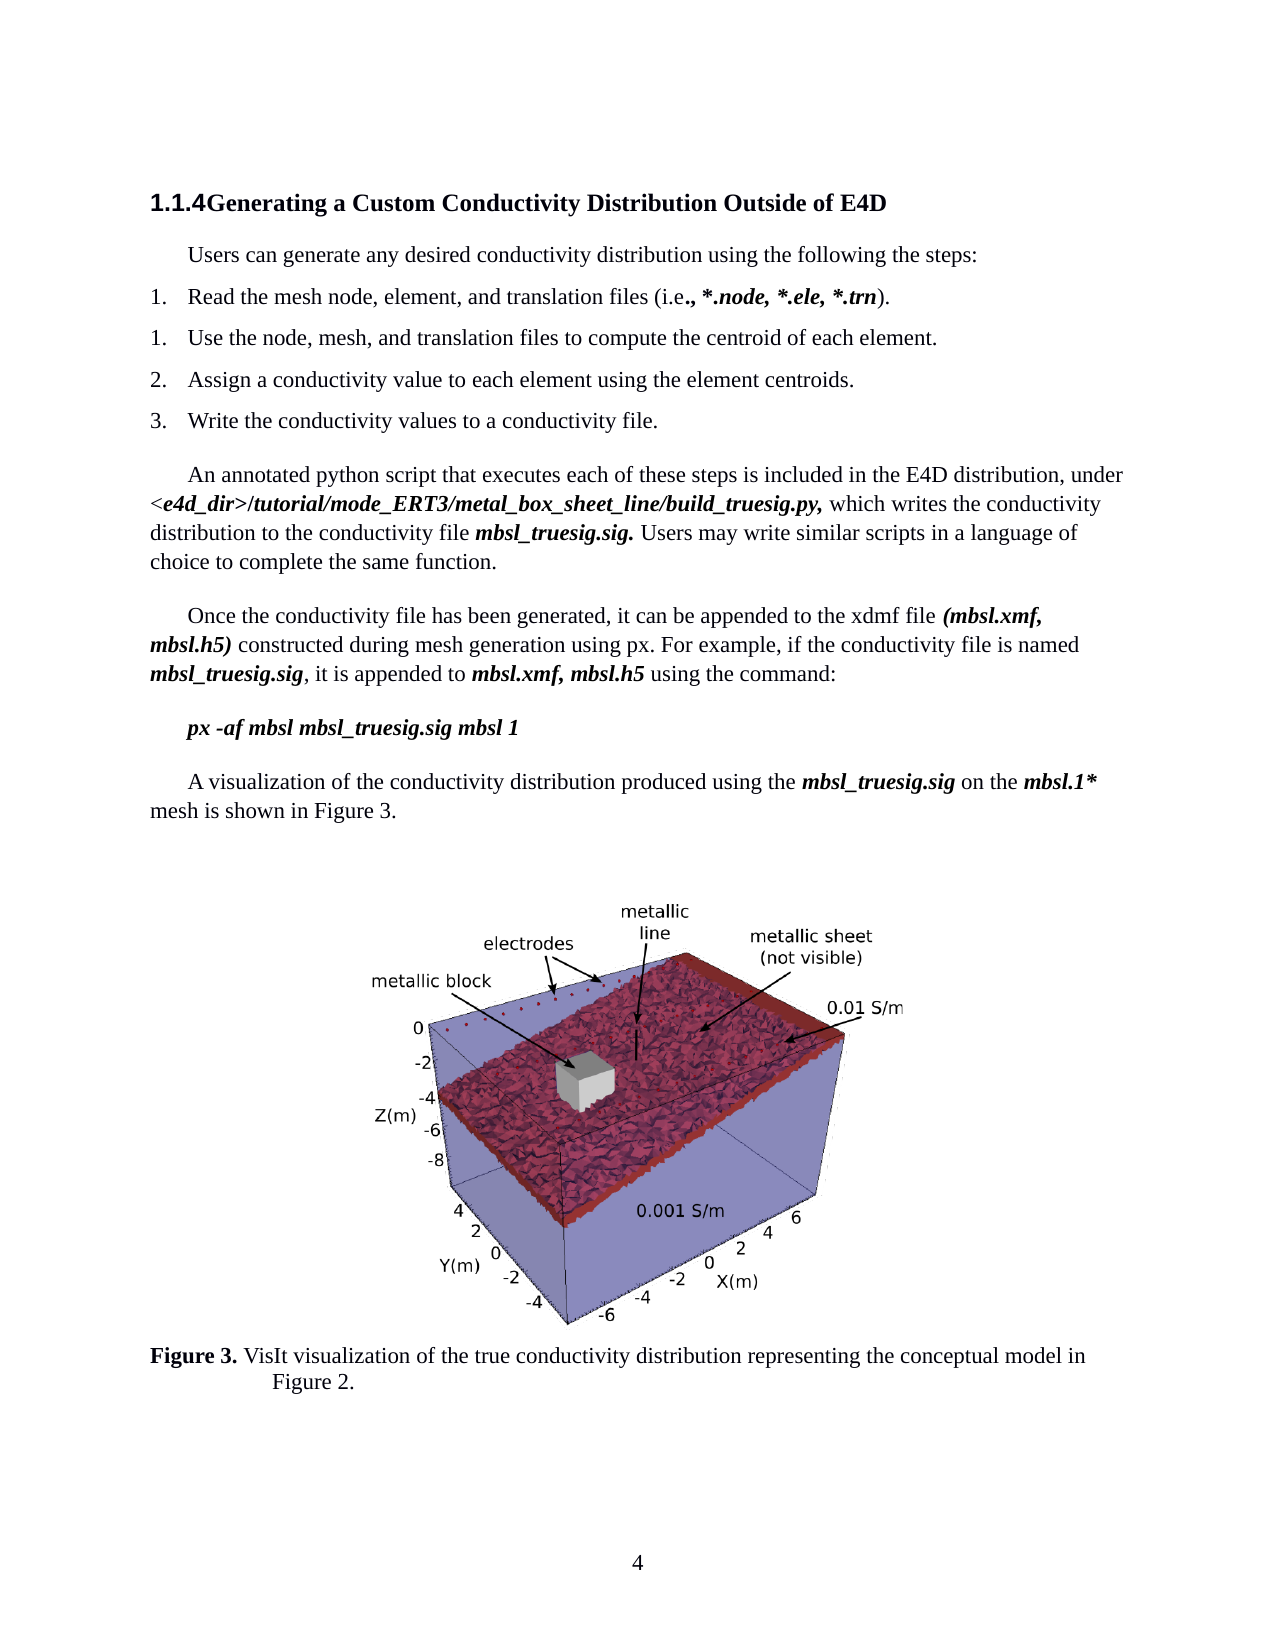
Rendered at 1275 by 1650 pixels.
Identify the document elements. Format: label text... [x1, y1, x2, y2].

list Use the node, mesh, and translation files to compute the centroid of each element. [150, 324, 1125, 351]
text Once the conductivity file has been generated, it can be appended to the xdmf file (mbsl.xmf, mbsl.h5) constructed during mesh generation using px. For example, if the conductivity file is named mbsl_truesig.sig, it is appended to mbsl.xmf, mbsl.h5 using the command: [150, 602, 1125, 686]
list Assign a conductivity value to each element using the element centroids. [150, 366, 1125, 392]
subtitle Generating a Custom Conductivity Distribution Outside of E4D [150, 187, 1125, 216]
list Write the conductivity values to a conductivity file. [150, 407, 1125, 433]
picture [372, 904, 903, 1330]
text Figure 3. VisIt visualization of the true conductivity distribution representing the conceptual model in Figure 2. [150, 1342, 1125, 1395]
text Users can generate any desired conductivity distribution using the following the steps: [150, 241, 1125, 268]
list Read the mesh node, element, and translation files (i.e., *.node, *.ele, *.trn). [150, 283, 1125, 309]
text A visualization of the conductivity distribution produced using the mbsl_truesig.sig on the mbsl.1* mesh is shown in Figure 3. [150, 768, 1125, 823]
text px -af mbsl mbsl_truesig.sig mbsl 1 [150, 714, 1125, 740]
text An annotated python script that executes each of these steps is included in the E4D distribution, under <e4d_dir>/tutorial/mode_ERT3/metal_box_sheet_line/build_truesig.py, which writes the conductivity distribution to the conductivity file mbsl_truesig.sig. Users may write similar scripts in a language of choice to complete the same function. [150, 461, 1125, 574]
